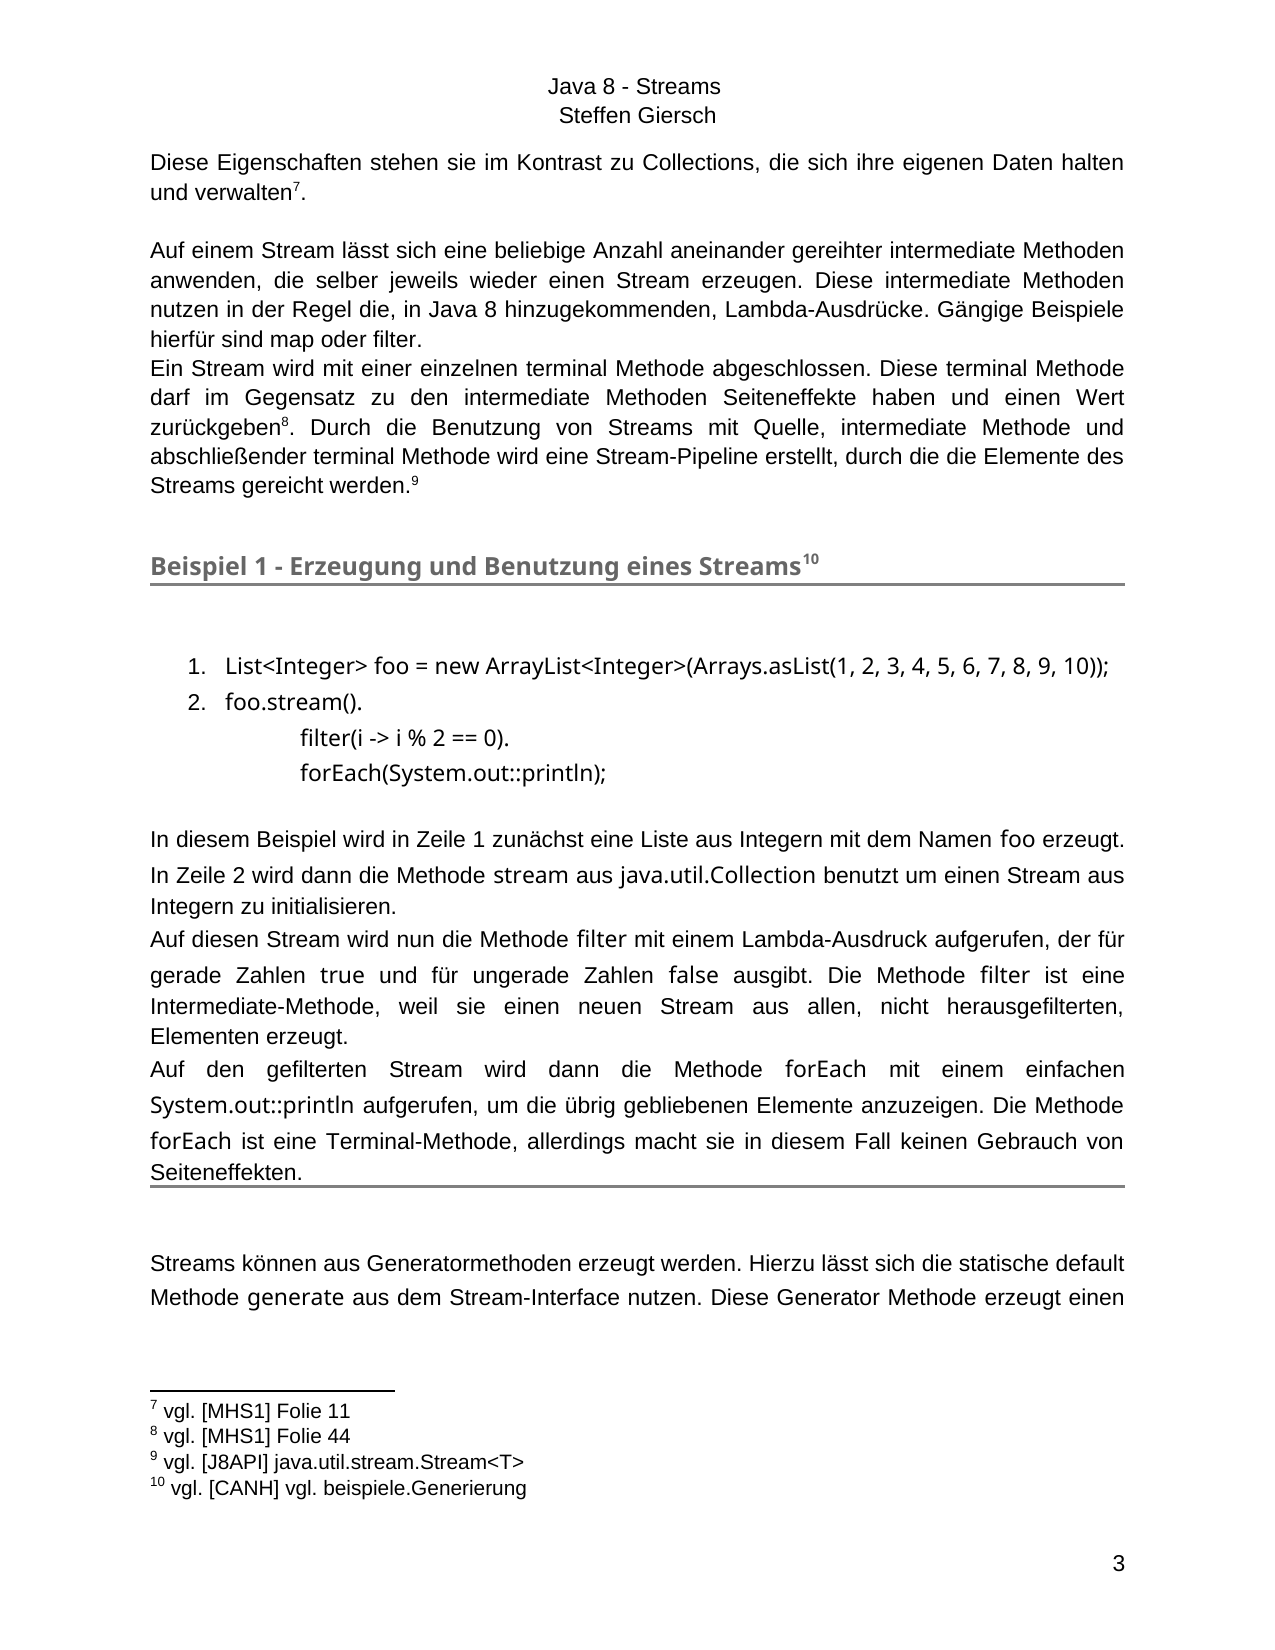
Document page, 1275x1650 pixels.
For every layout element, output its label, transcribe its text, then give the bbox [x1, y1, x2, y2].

list List<Integer> foo = new ArrayList<Integer>(Arrays.asList(1, 2, 3, 4, 5, 6, 7, 8, 9, 10)); [187, 649, 1125, 681]
text Diese Eigenschaften stehen sie im Kontrast zu Collections, die sich ihre eigenen Daten halten und verwalten. [150, 150, 1125, 205]
list foo.stream(). [187, 686, 1125, 717]
subtitle Beispiel 1 - Erzeugung und Benutzung eines Streams [150, 548, 1125, 583]
text Auf den gefilterten Stream wird dann die Methode forEach mit einem einfachen System.out::println aufgerufen, um die übrig gebliebenen Elemente anzuzeigen. Die Methode forEach ist eine Terminal-Methode, allerdings macht sie in diesem Fall keinen Gebrauch von Seiteneffekten. [150, 1053, 1125, 1185]
text vgl. [MHS1] Folie 44 [150, 1423, 1125, 1449]
text In diesem Beispiel wird in Zeile 1 zunächst eine Liste aus Integern mit dem Namen foo erzeugt. In Zeile 2 wird dann die Methode stream aus java.util.Collection benutzt um einen Stream aus Integern zu initialisieren. [150, 823, 1125, 919]
text Streams können aus Generatormethoden erzeugt werden. Hierzu lässt sich die statische default Methode generate aus dem Stream-Interface nutzen. Diese Generator Methode erzeugt einen [150, 1251, 1125, 1312]
text vgl. [J8API] java.util.stream.Stream<T> [150, 1449, 1125, 1474]
text Auf diesen Stream wird nun die Methode filter mit einem Lambda-Ausdruck aufgerufen, der für gerade Zahlen true und für ungerade Zahlen false ausgibt. Die Methode filter ist eine Intermediate-Methode, weil sie einen neuen Stream aus allen, nicht herausgefilterten, Elementen erzeugt. [150, 923, 1125, 1049]
text forEach(System.out::println); [150, 757, 1125, 789]
text Ein Stream wird mit einer einzelnen terminal Methode abgeschlossen. Diese terminal Methode darf im Gegensatz zu den intermediate Methoden Seiteneffekte haben und einen Wert zurückgeben. Durch die Benutzung von Streams mit Quelle, intermediate Methode und abschließender terminal Methode wird eine Stream-Pipeline erstellt, durch die die Elemente des Streams gereicht werden. [150, 356, 1125, 499]
text vgl. [CANH] vgl. beispiele.Generierung [150, 1474, 1125, 1500]
text vgl. [MHS1] Folie 11 [150, 1397, 1125, 1423]
text Auf einem Stream lässt sich eine beliebige Anzahl aneinander gereihter intermediate Methoden anwenden, die selber jeweils wieder einen Stream erzeugen. Diese intermediate Methoden nutzen in der Regel die, in Java 8 hinzugekommenden, Lambda-Ausdrücke. Gängige Beispiele hierfür sind map oder filter. [150, 238, 1125, 352]
text filter(i -> i % 2 == 0). [225, 721, 1125, 753]
